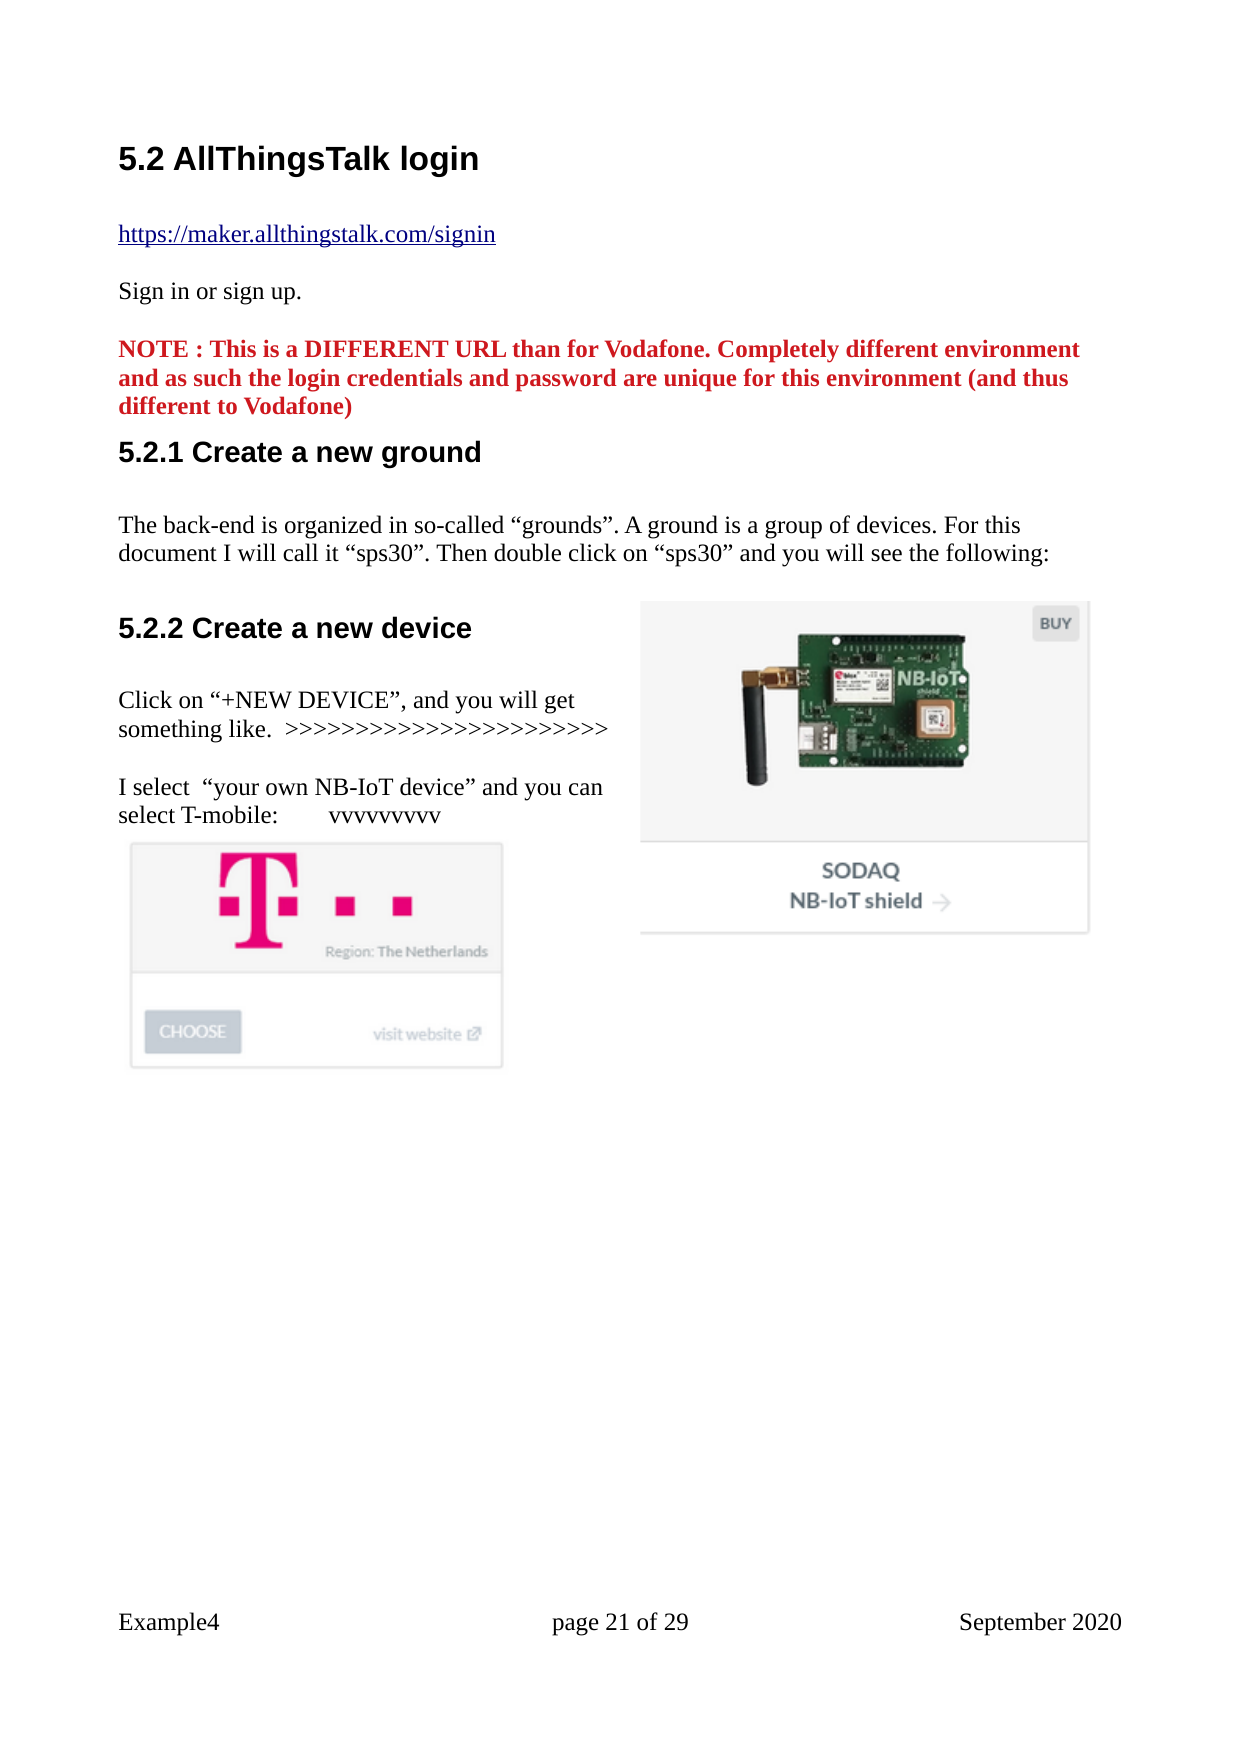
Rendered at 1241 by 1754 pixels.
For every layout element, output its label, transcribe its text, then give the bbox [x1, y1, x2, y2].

text The back-end is organized in so-called “grounds”. A ground is a group of devices. For this [118, 510, 1122, 538]
text https://maker.allthingstalk.com/signin [118, 219, 1122, 248]
subtitle 5.2 AllThingsTalk login [118, 139, 1122, 178]
subtitle [1097, 611, 1122, 644]
text I select “your own NB-IoT device” and you can select T-mobile: vvvvvvvvv [118, 772, 640, 829]
picture [640, 601, 1097, 943]
text NOTE : This is a DIFFERENT URL than for Vodafone. Completely different environment and as such the login credentials and password are unique for this environment (and thus different to Vodafone) [118, 334, 1122, 420]
text document I will call it “sps30”. Then double click on “sps30” and you will see the following: [118, 538, 1122, 567]
text Click on “+NEW DEVICE”, and you will get something like. >>>>>>>>>>>>>>>>>>>>>>> [118, 686, 640, 743]
picture [122, 839, 562, 1093]
text Sign in or sign up. [118, 276, 1122, 305]
subtitle 5.2.1 Create a new ground [118, 435, 1122, 468]
subtitle 5.2.2 Create a new device [118, 611, 640, 644]
